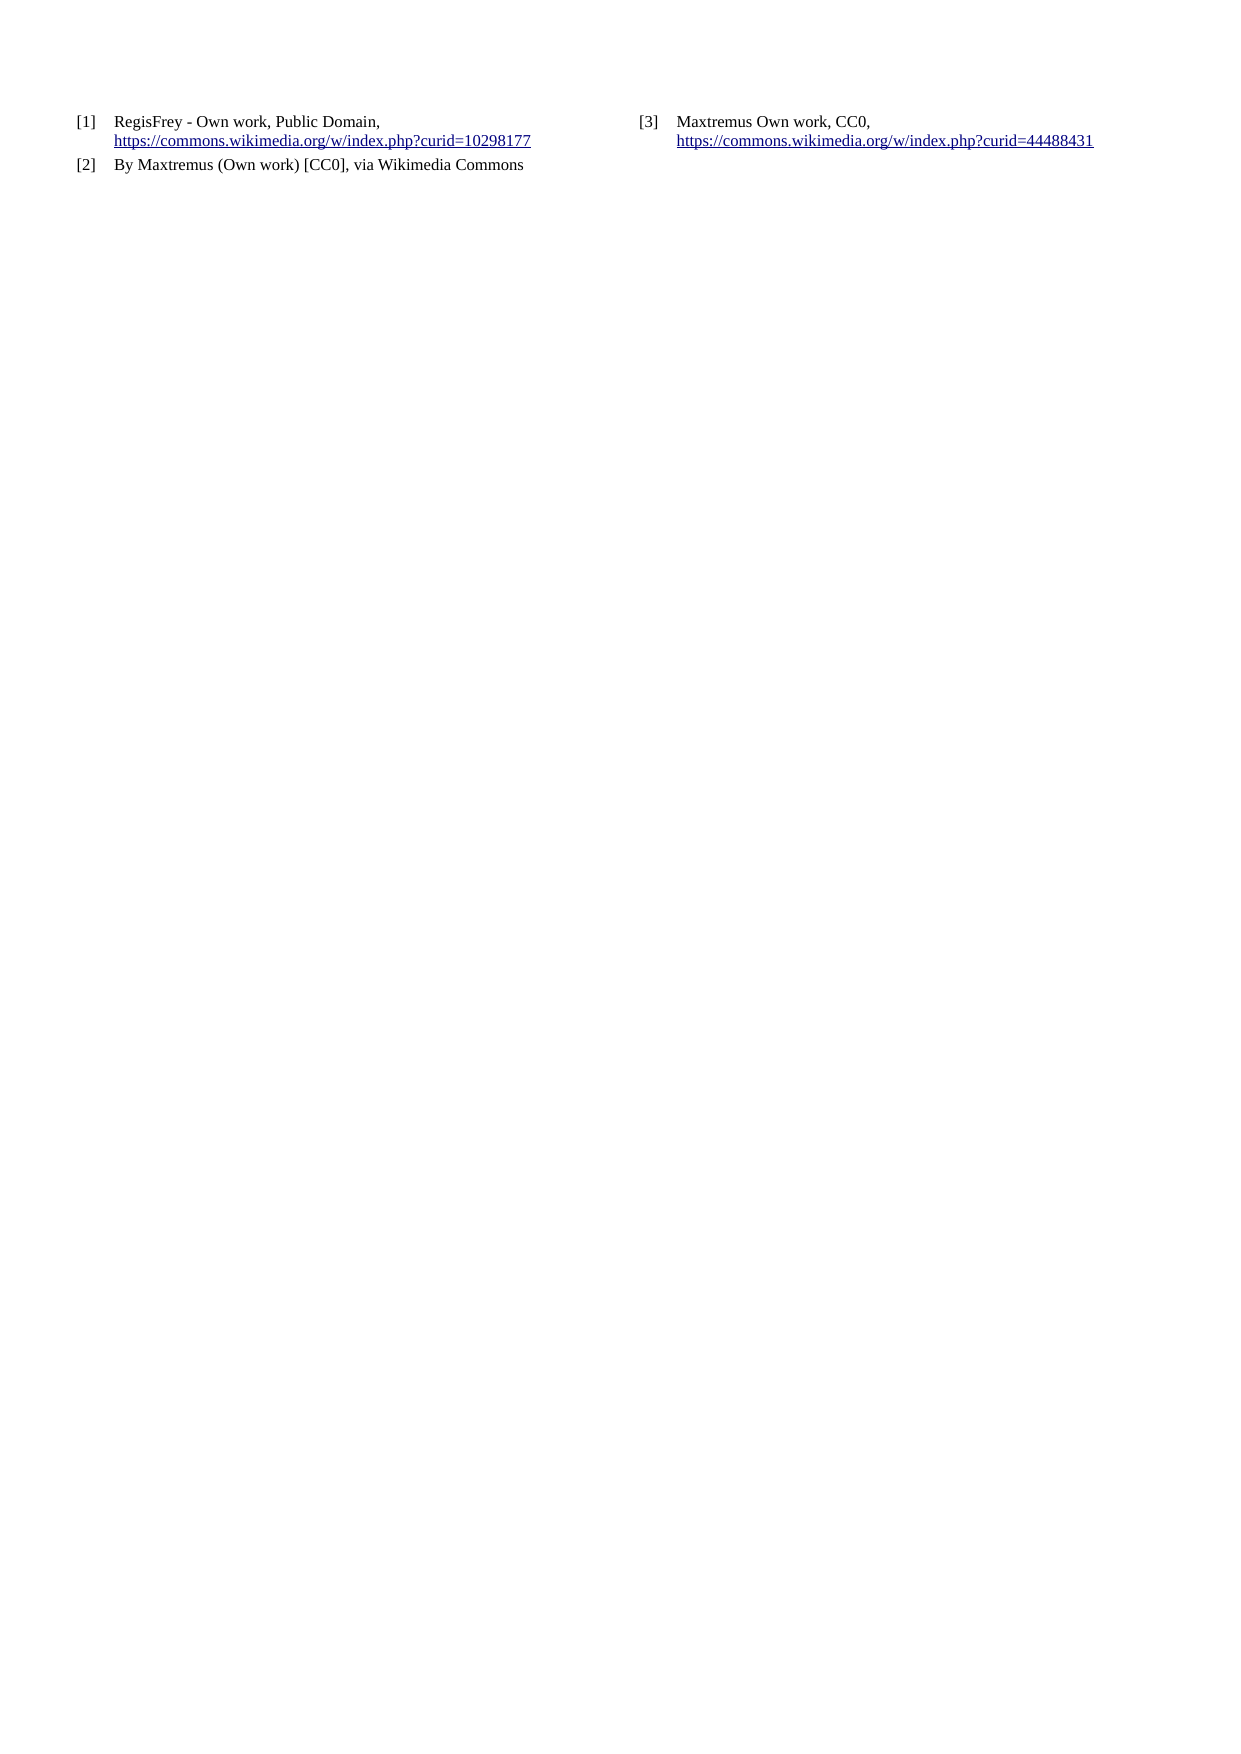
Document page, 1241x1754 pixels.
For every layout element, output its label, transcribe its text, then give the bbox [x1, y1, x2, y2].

list Maxtremus Own work, CC0, https://commons.wikimedia.org/w/index.php?curid=44488431 [639, 112, 1164, 150]
list By Maxtremus (Own work) [CC0], via Wikimedia Commons [76, 155, 601, 174]
list RegisFrey - Own work, Public Domain, https://commons.wikimedia.org/w/index.php?curid=10298177 [76, 112, 601, 150]
